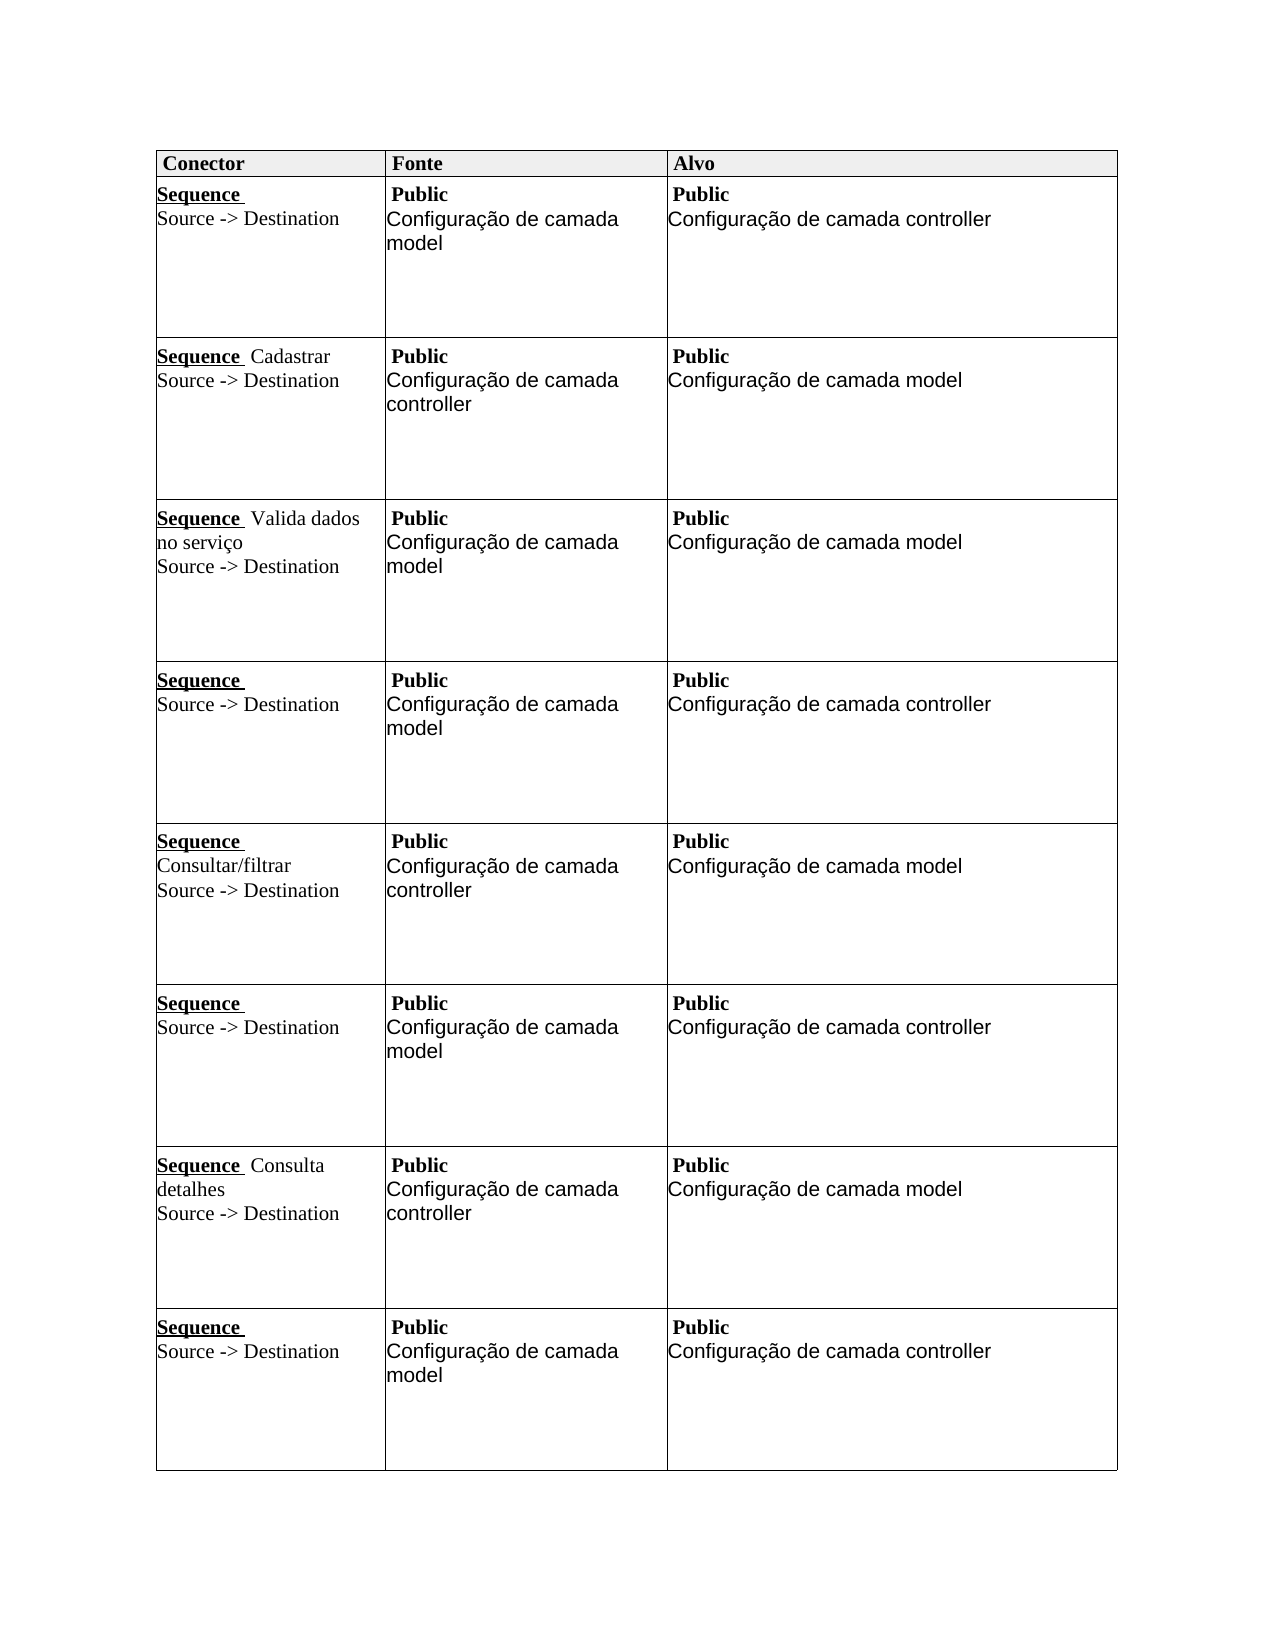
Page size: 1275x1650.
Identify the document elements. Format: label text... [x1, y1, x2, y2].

table_cell Public Configuração de camada model [668, 500, 1117, 661]
table_cell Sequence Source -> Destination [157, 1309, 385, 1470]
table_cell Sequence Consultar/filtrar Source -> Destination [157, 824, 385, 984]
table_cell Sequence Source -> Destination [157, 177, 385, 337]
table_cell Public Configuração de camada model [386, 177, 667, 337]
table_cell Public Configuração de camada controller [668, 662, 1117, 823]
table_cell Public Configuração de camada model [386, 985, 667, 1146]
table_cell Sequence Cadastrar Source -> Destination [157, 338, 385, 499]
table_cell Public Configuração de camada controller [668, 985, 1117, 1146]
table_cell Public Configuração de camada controller [668, 177, 1117, 337]
table_cell Public Configuração de camada controller [386, 1147, 667, 1308]
table_cell Public Configuração de camada model [386, 662, 667, 823]
table_cell Sequence Source -> Destination [157, 985, 385, 1146]
table_cell Sequence Consulta detalhes Source -> Destination [157, 1147, 385, 1308]
table_cell Sequence Source -> Destination [157, 662, 385, 823]
table_cell Sequence Valida dados no serviço Source -> Destination [157, 500, 385, 661]
table_cell Public Configuração de camada model [668, 1147, 1117, 1308]
table_cell Public Configuração de camada controller [386, 338, 667, 499]
table_header Alvo [668, 151, 1117, 176]
table_cell Public Configuração de camada model [668, 338, 1117, 499]
table_cell Public Configuração de camada controller [386, 824, 667, 984]
table_cell Public Configuração de camada controller [668, 1309, 1117, 1470]
table_header Fonte [386, 151, 667, 176]
table_cell Public Configuração de camada model [386, 500, 667, 661]
table_cell Public Configuração de camada model [668, 824, 1117, 984]
table_header Conector [157, 151, 385, 176]
table_cell Public Configuração de camada model [386, 1309, 667, 1470]
